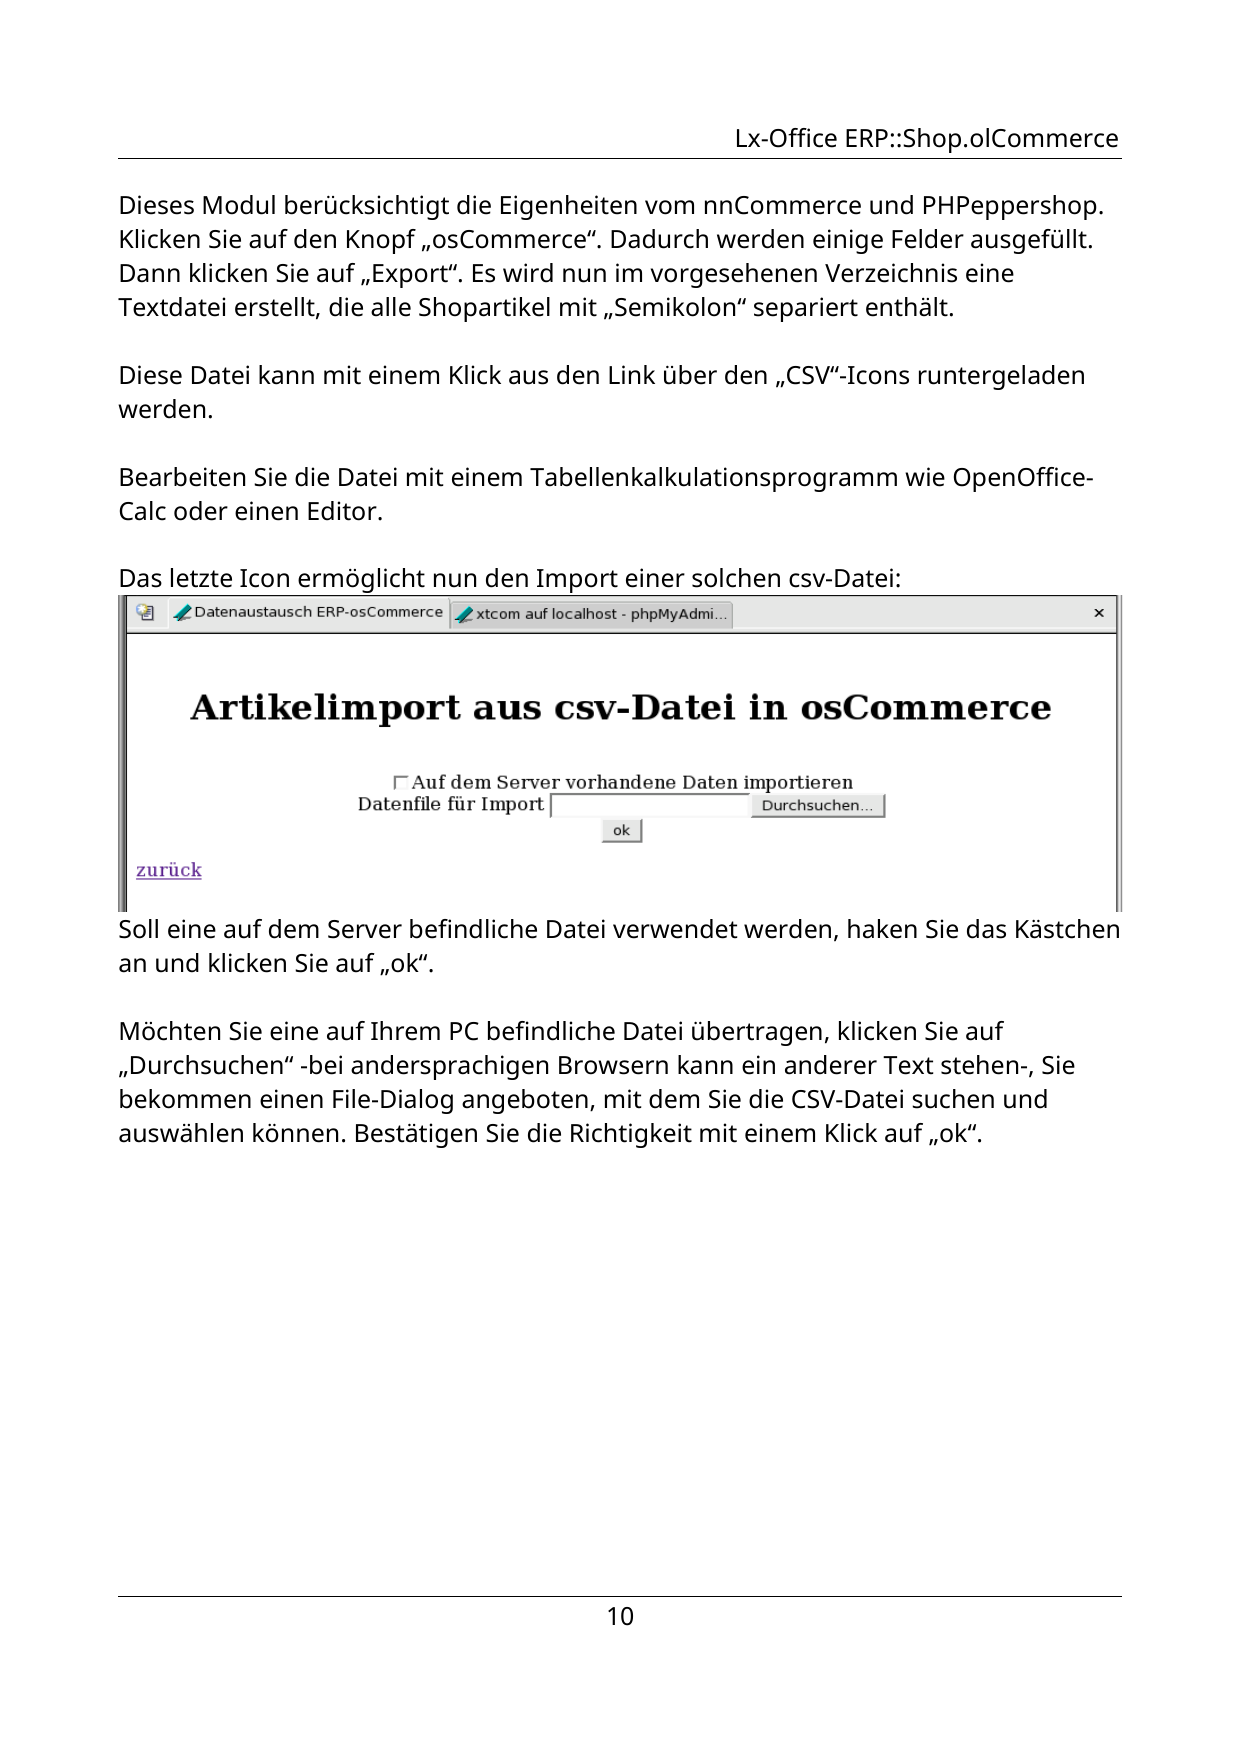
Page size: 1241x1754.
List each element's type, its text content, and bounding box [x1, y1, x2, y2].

text Das letzte Icon ermöglicht nun den Import einer solchen csv-Datei: [118, 561, 1122, 595]
text Diese Datei kann mit einem Klick aus den Link über den „CSV“-Icons runtergeladen werden. [118, 357, 1122, 425]
picture [118, 595, 1123, 912]
text Bearbeiten Sie die Datei mit einem Tabellenkalkulationsprogramm wie OpenOffice-Calc oder einen Editor. [118, 459, 1122, 527]
text Dieses Modul berücksichtigt die Eigenheiten vom nnCommerce und PHPeppershop. Klicken Sie auf den Knopf „osCommerce“. Dadurch werden einige Felder ausgefüllt. Dann klicken Sie auf „Export“. Es wird nun im vorgesehenen Verzeichnis eine Textdatei erstellt, die alle Shopartikel mit „Semikolon“ separiert enthält. [118, 187, 1122, 323]
text Soll eine auf dem Server befindliche Datei verwendet werden, haken Sie das Kästchen an und klicken Sie auf „ok“. [118, 912, 1122, 980]
text Möchten Sie eine auf Ihrem PC befindliche Datei übertragen, klicken Sie auf „Durchsuchen“ -bei andersprachigen Browsern kann ein anderer Text stehen-, Sie bekommen einen File-Dialog angeboten, mit dem Sie die CSV-Datei suchen und auswählen können. Bestätigen Sie die Richtigkeit mit einem Klick auf „ok“. [118, 1014, 1122, 1150]
